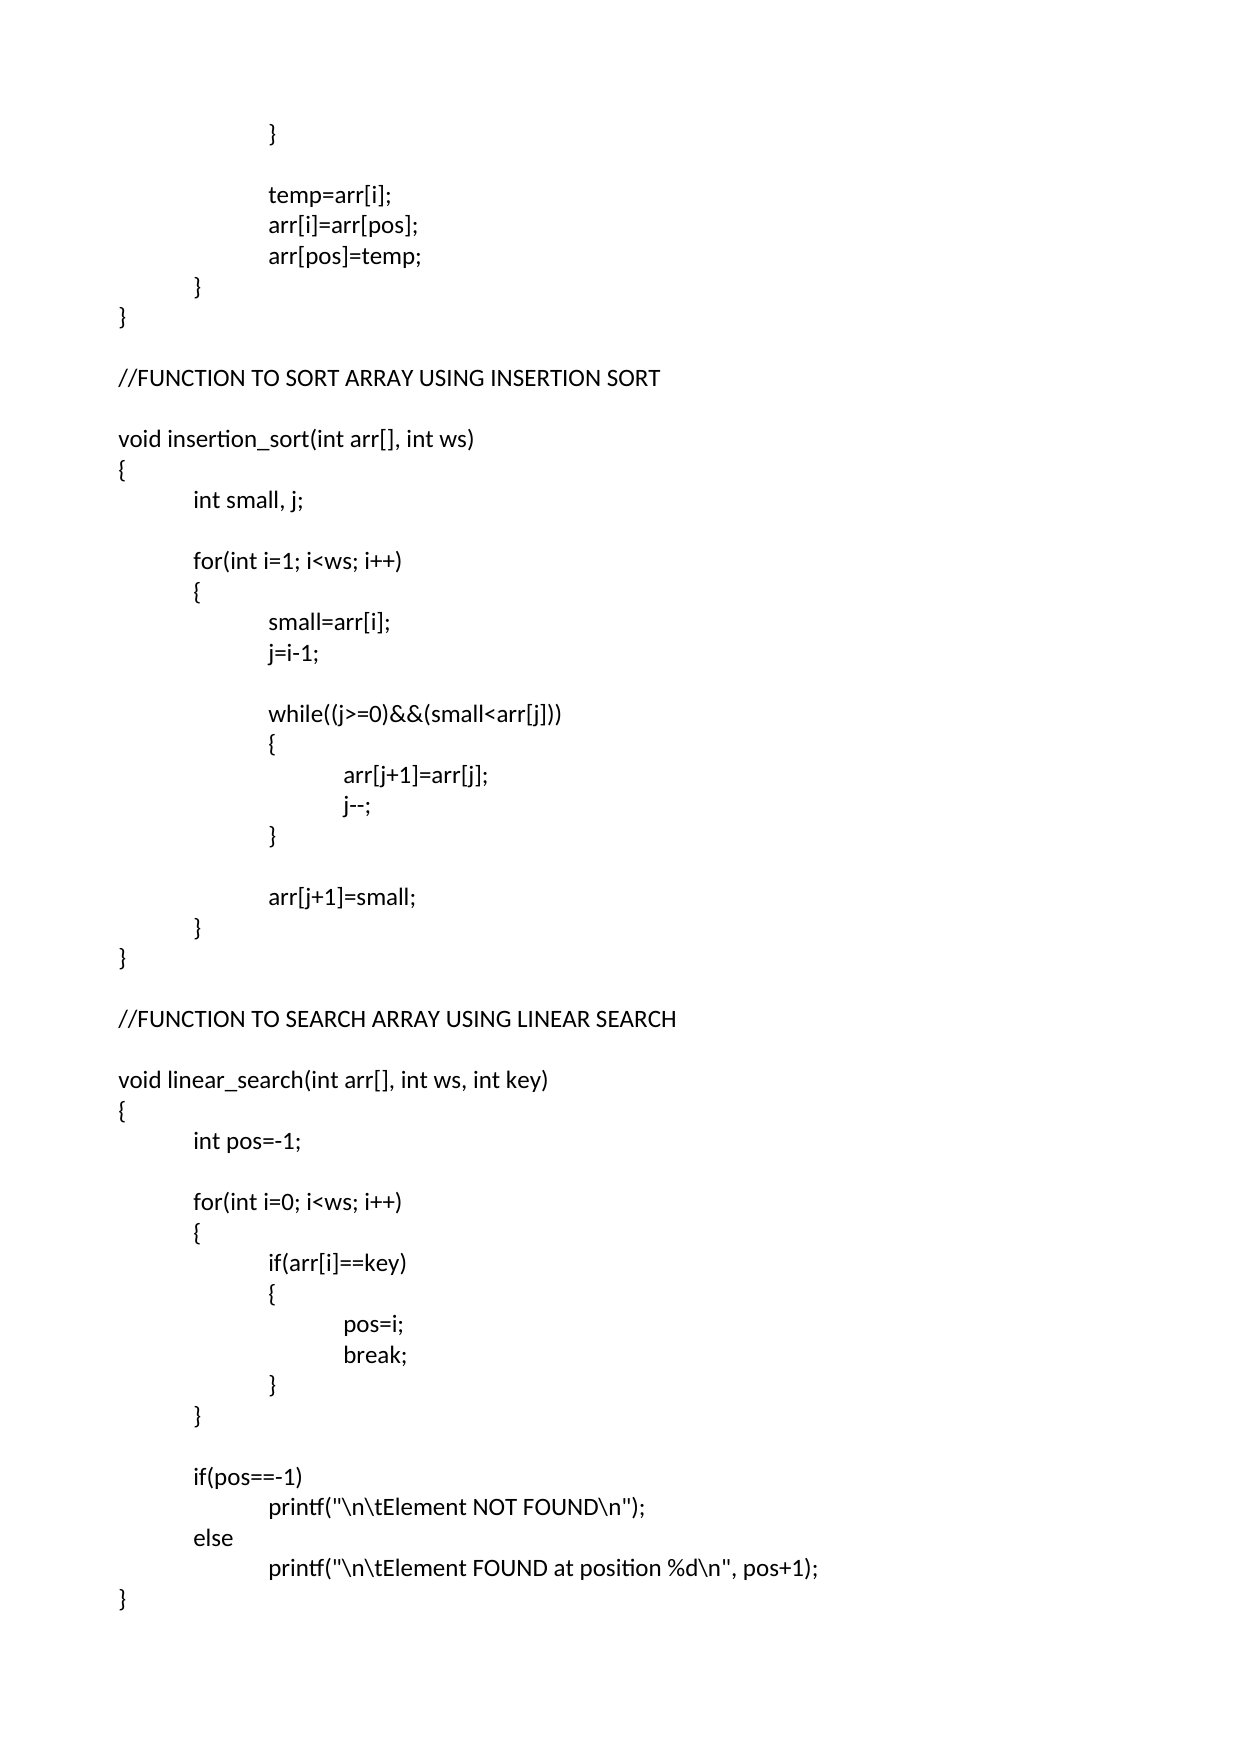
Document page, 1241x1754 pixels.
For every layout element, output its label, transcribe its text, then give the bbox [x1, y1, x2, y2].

text { [118, 576, 1122, 606]
text arr[j+1]=arr[j]; [118, 759, 1122, 789]
text } [118, 1369, 1122, 1400]
text } [118, 942, 1122, 973]
text } [118, 118, 1122, 149]
text { [118, 728, 1122, 759]
text for(int i=1; i<ws; i++) [118, 545, 1122, 576]
text } [118, 1400, 1122, 1431]
text } [118, 301, 1122, 332]
text else [118, 1522, 1122, 1553]
text break; [118, 1339, 1122, 1369]
text } [118, 271, 1122, 301]
text //FUNCTION TO SORT ARRAY USING INSERTION SORT [118, 362, 1122, 393]
text printf("\n\tElement NOT FOUND\n"); [118, 1492, 1122, 1522]
text arr[i]=arr[pos]; [118, 210, 1122, 240]
text small=arr[i]; [118, 606, 1122, 637]
text { [118, 1217, 1122, 1247]
text } [118, 912, 1122, 942]
text for(int i=0; i<ws; i++) [118, 1186, 1122, 1217]
text j=i-1; [118, 637, 1122, 667]
text if(arr[i]==key) [118, 1247, 1122, 1278]
text arr[pos]=temp; [118, 240, 1122, 271]
text while((j>=0)&&(small<arr[j])) [118, 698, 1122, 728]
text } [118, 1583, 1122, 1614]
text temp=arr[i]; [118, 179, 1122, 210]
text //FUNCTION TO SEARCH ARRAY USING LINEAR SEARCH [118, 1003, 1122, 1034]
text int pos=-1; [118, 1125, 1122, 1156]
text void linear_search(int arr[], int ws, int key) [118, 1064, 1122, 1095]
text int small, j; [118, 484, 1122, 515]
text { [118, 454, 1122, 484]
text } [118, 820, 1122, 851]
text { [118, 1095, 1122, 1125]
text j--; [118, 789, 1122, 820]
text pos=i; [118, 1308, 1122, 1339]
text void insertion_sort(int arr[], int ws) [118, 423, 1122, 454]
text if(pos==-1) [118, 1461, 1122, 1492]
text { [118, 1278, 1122, 1308]
text arr[j+1]=small; [118, 881, 1122, 912]
text printf("\n\tElement FOUND at position %d\n", pos+1); [118, 1553, 1122, 1583]
